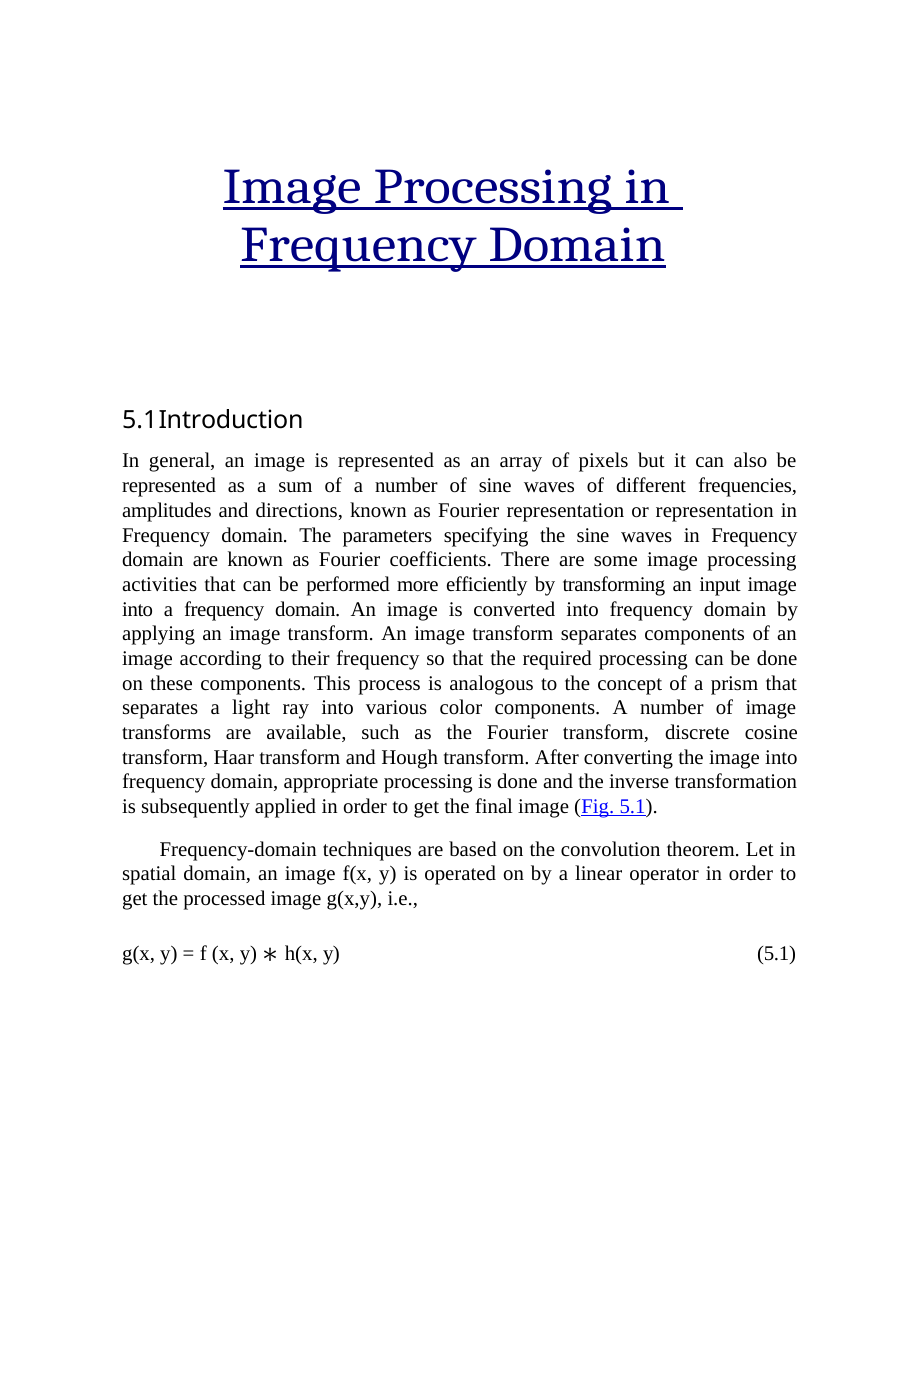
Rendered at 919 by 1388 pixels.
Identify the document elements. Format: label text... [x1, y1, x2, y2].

text g(x, y) = f (x, y) ∗ h(x, y) (5.1) [122, 940, 810, 965]
subtitle Image Processing in Frequency Domain [222, 158, 810, 274]
text In general, an image is represented as an array of pixels but it can also be represented as a sum of a number of sine waves of different frequencies, amplitudes and directions, known as Fourier representation or representation in Frequency domain. The parameters specifying the sine waves in Frequency domain are known as Fourier coefficients. There are some image processing activities that can be performed more efficiently by transforming an input image into a frequency domain. An image is converted into frequency domain by applying an image transform. An image transform separates components of an image according to their frequency so that the required processing can be done on these components. This process is analogous to the concept of a prism that separates a light ray into various color components. A number of image transforms are available, such as the Fourier transform, discrete cosine transform, Haar transform and Hough transform. After converting the image into frequency domain, appropriate processing is done and the inverse transformation is subsequently applied in order to get the final image (Fig. 5.1). [122, 448, 798, 818]
text Frequency-domain techniques are based on the convolution theorem. Let in spatial domain, an image f(x, y) is operated on by a linear operator in order to get the processed image g(x,y), i.e., [122, 837, 797, 910]
subtitle Introduction [122, 401, 810, 435]
